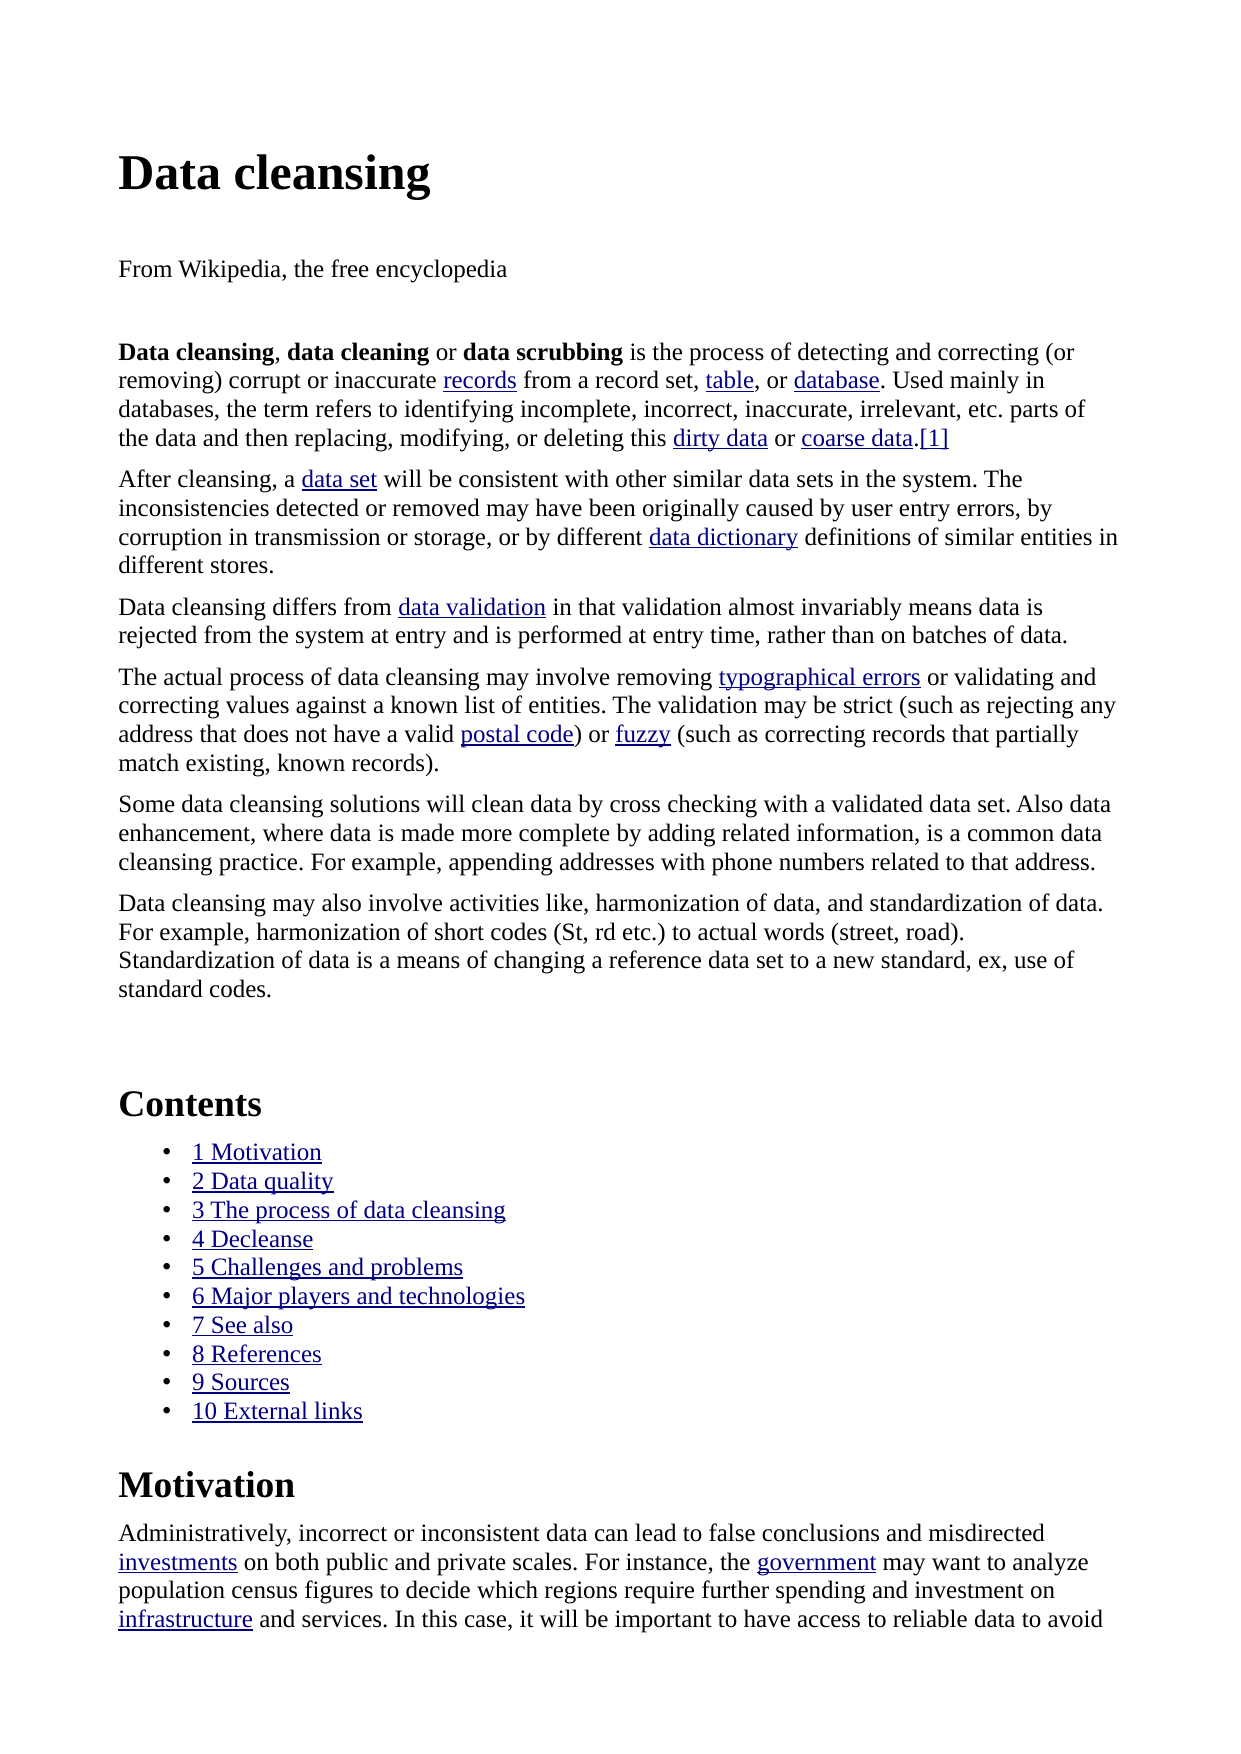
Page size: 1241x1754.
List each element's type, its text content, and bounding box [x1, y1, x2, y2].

list 5 Challenges and problems [162, 1252, 1122, 1281]
list 3 The process of data cleansing [162, 1195, 1122, 1224]
list 1 Motivation [162, 1137, 1122, 1166]
text Data cleansing differs from data validation in that validation almost invariably means data is rejected from the system at entry and is performed at entry time, rather than on batches of data. [118, 592, 1122, 649]
list 2 Data quality [162, 1166, 1122, 1195]
list 10 External links [162, 1396, 1122, 1425]
text Data cleansing may also involve activities like, harmonization of data, and standardization of data. For example, harmonization of short codes (St, rd etc.) to actual words (street, road). Standardization of data is a means of changing a reference data set to a new standard, ex, use of standard codes. [118, 888, 1122, 1003]
subtitle Motivation [118, 1462, 1122, 1506]
list 6 Major players and technologies [162, 1281, 1122, 1310]
text After cleansing, a data set will be consistent with other similar data sets in the system. The inconsistencies detected or removed may have been originally caused by user entry errors, by corruption in transmission or storage, or by different data dictionary definitions of similar entities in different stores. [118, 464, 1122, 579]
list 7 See also [162, 1310, 1122, 1339]
list 9 Sources [162, 1367, 1122, 1396]
list 4 Decleanse [162, 1224, 1122, 1252]
subtitle Contents [118, 1082, 1122, 1125]
list 8 References [162, 1339, 1122, 1367]
subtitle Data cleansing [118, 143, 1122, 201]
text The actual process of data cleansing may involve removing typographical errors or validating and correcting values against a known list of entities. The validation may be strict (such as rejecting any address that does not have a valid postal code) or fuzzy (such as correcting records that partially match existing, known records). [118, 662, 1122, 777]
text Administratively, incorrect or inconsistent data can lead to false conclusions and misdirected investments on both public and private scales. For instance, the government may want to analyze population census figures to decide which regions require further spending and investment on infrastructure and services. In this case, it will be important to have access to reliable data to avoid [118, 1518, 1122, 1633]
text Data cleansing, data cleaning or data scrubbing is the process of detecting and correcting (or removing) corrupt or inaccurate records from a record set, table, or database. Used mainly in databases, the term refers to identifying incomplete, incorrect, inaccurate, irrelevant, etc. parts of the data and then replacing, modifying, or deleting this dirty data or coarse data.[1] [118, 337, 1122, 452]
text Some data cleansing solutions will clean data by cross checking with a validated data set. Also data enhancement, where data is made more complete by adding related information, is a common data cleansing practice. For example, appending addresses with phone numbers related to that address. [118, 789, 1122, 876]
text From Wikipedia, the free encyclopedia [118, 254, 1122, 283]
